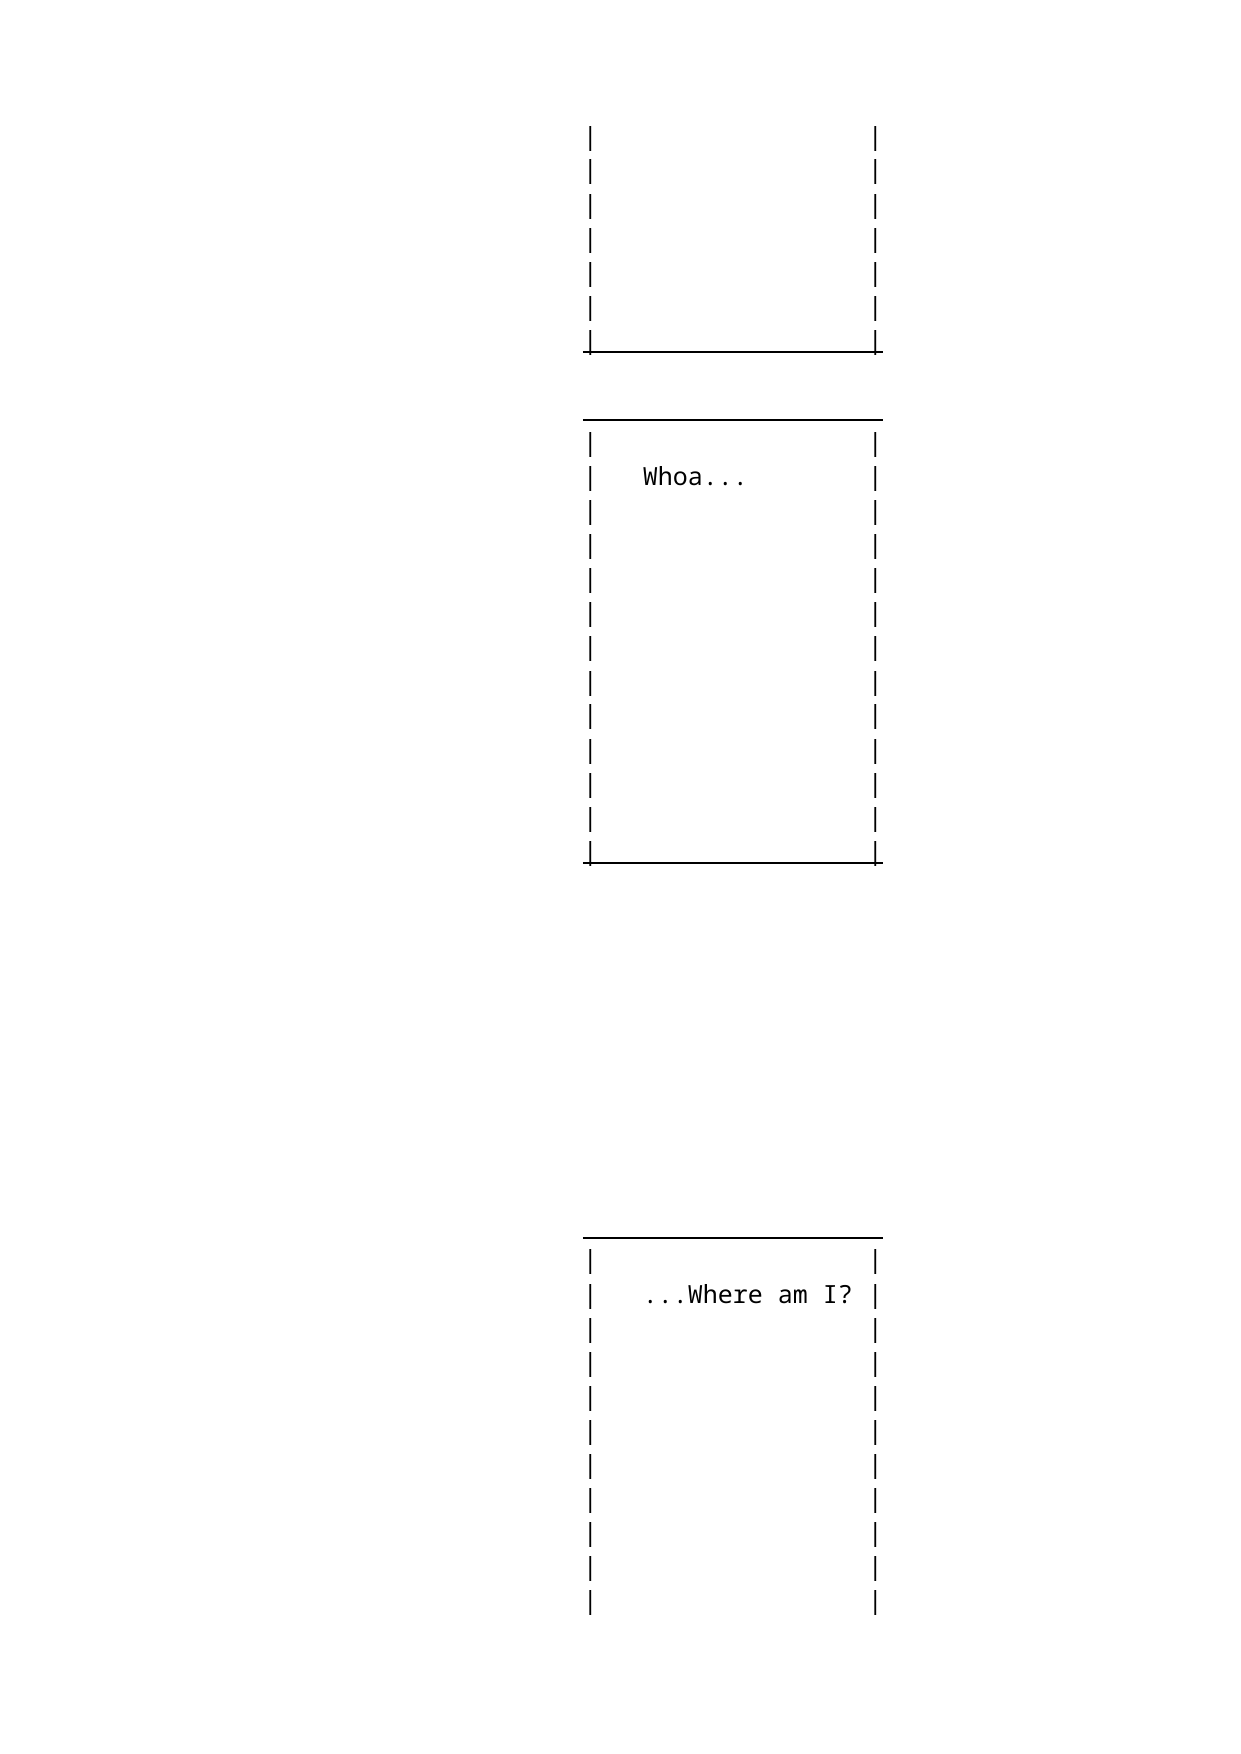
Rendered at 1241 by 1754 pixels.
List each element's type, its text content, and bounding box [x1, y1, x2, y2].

text | | [118, 220, 1122, 254]
text | | [118, 254, 1122, 288]
text | | [118, 1412, 1122, 1447]
text | | [118, 799, 1122, 833]
text | | [118, 561, 1122, 595]
text | | [118, 288, 1122, 322]
text | | [118, 1447, 1122, 1481]
text | | [118, 186, 1122, 220]
text | Whoa... | [118, 459, 1122, 493]
text | | [118, 1481, 1122, 1515]
text | | [118, 595, 1122, 629]
text | | [118, 493, 1122, 527]
text | | [118, 765, 1122, 799]
text | | [118, 527, 1122, 561]
text | | [118, 731, 1122, 765]
text | | [118, 697, 1122, 731]
text | | [118, 663, 1122, 697]
text | | [118, 1242, 1122, 1276]
text | ...Where am I? | [118, 1276, 1122, 1310]
text | | [118, 1515, 1122, 1549]
text | | [118, 629, 1122, 663]
text | | [118, 322, 1122, 357]
text | | [118, 425, 1122, 459]
text | | [118, 1378, 1122, 1412]
text | | [118, 1549, 1122, 1583]
text | | [118, 118, 1122, 152]
text | | [118, 1344, 1122, 1378]
text | | [118, 833, 1122, 867]
text | | [118, 152, 1122, 186]
text | | [118, 1310, 1122, 1344]
text | | [118, 1583, 1122, 1617]
